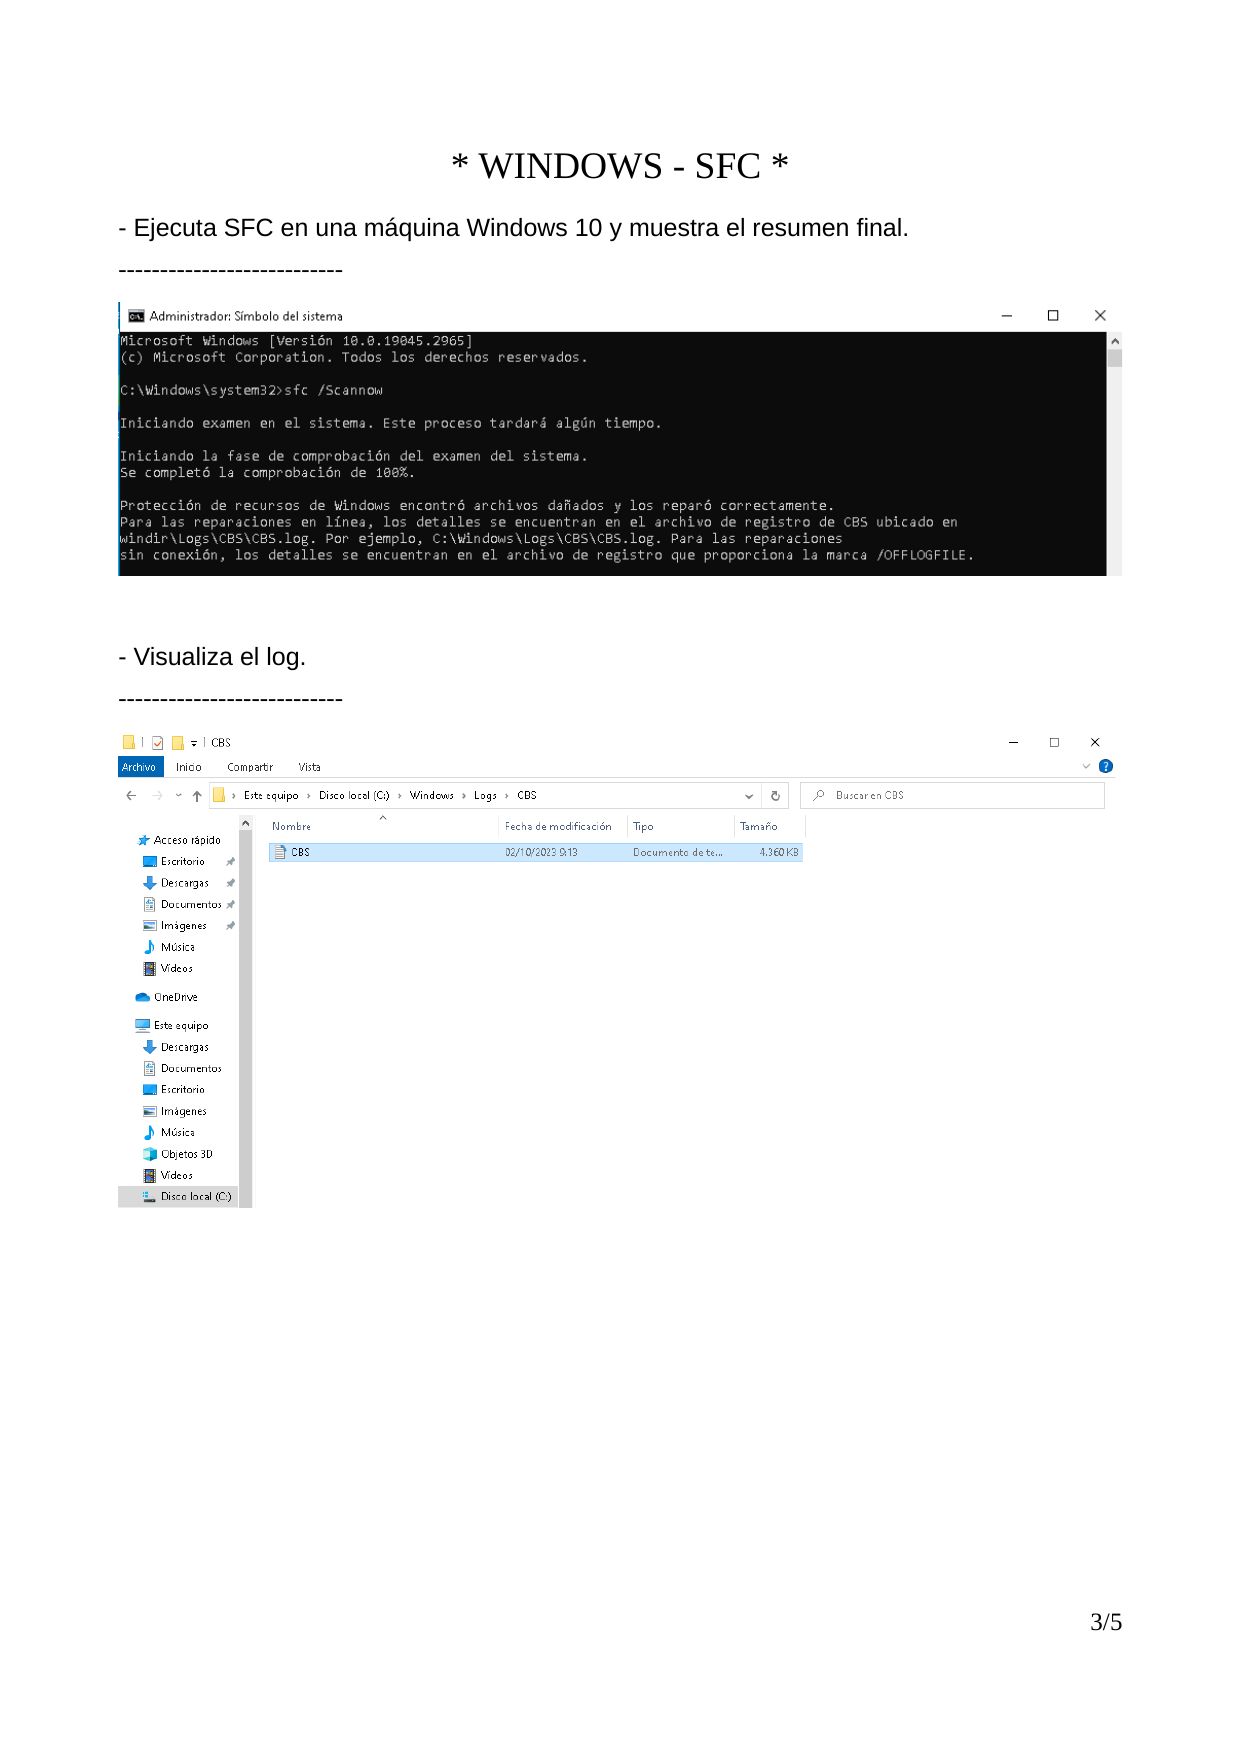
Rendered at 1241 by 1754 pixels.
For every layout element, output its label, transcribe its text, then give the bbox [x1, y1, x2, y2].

subtitle - Ejecuta SFC en una máquina Windows 10 y muestra el resumen final. [118, 213, 1122, 242]
picture [118, 730, 1116, 1208]
subtitle - Visualiza el log. [118, 642, 1122, 670]
text --------------------------- [118, 254, 1122, 283]
text --------------------------- [118, 683, 1122, 712]
picture [118, 302, 1123, 576]
subtitle * WINDOWS - SFC * [118, 143, 1122, 186]
